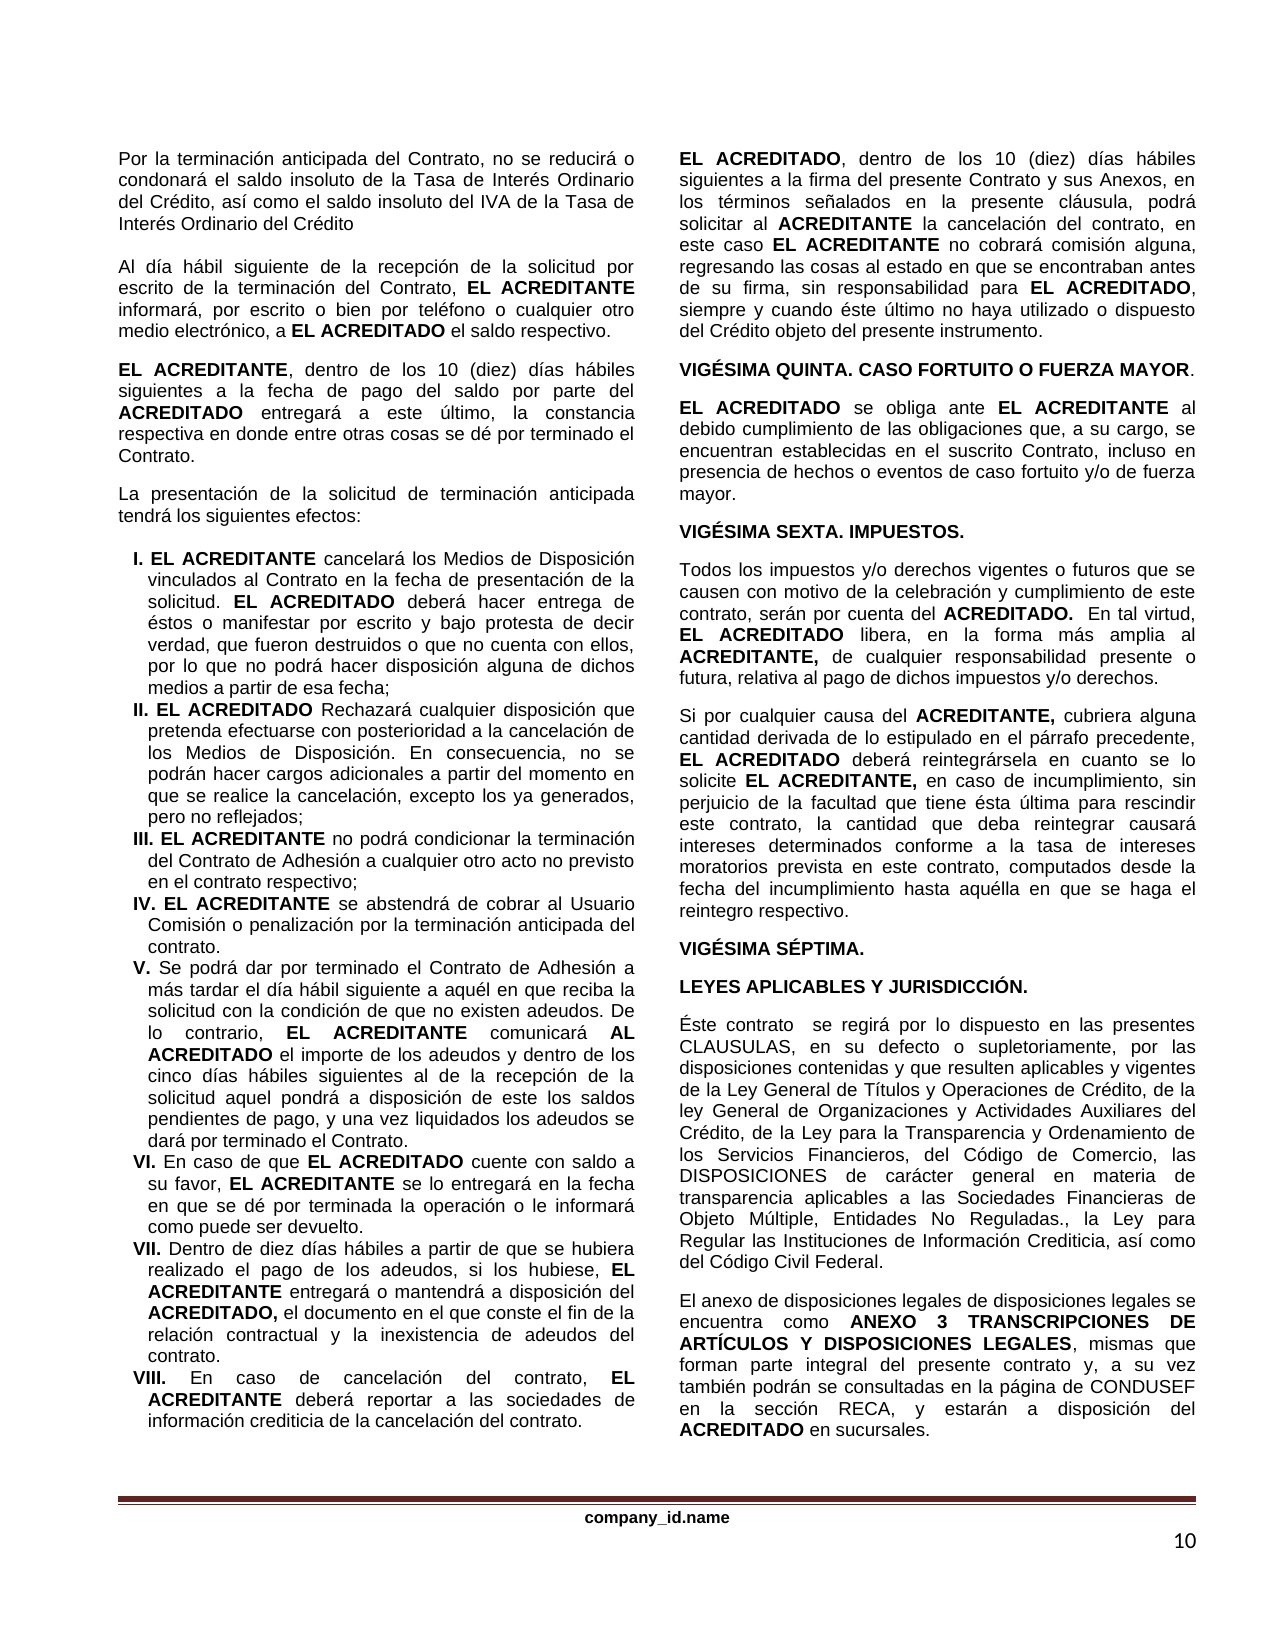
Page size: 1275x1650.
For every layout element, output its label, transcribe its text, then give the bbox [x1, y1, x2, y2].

text Por la terminación anticipada del Contrato, no se reducirá o condonará el saldo insoluto de la Tasa de Interés Ordinario del Crédito, así como el saldo insoluto del IVA de la Tasa de Interés Ordinario del Crédito [118, 148, 635, 234]
text LEYES APLICABLES Y JURISDICCIÓN. [679, 976, 1196, 997]
text Todos los impuestos y/o derechos vigentes o futuros que se causen con motivo de la celebración y cumplimiento de este contrato, serán por cuenta del ACREDITADO. En tal virtud, EL ACREDITADO libera, en la forma más amplia al ACREDITANTE, de cualquier responsabilidad presente o futura, relativa al pago de dichos impuestos y/o derechos. [679, 559, 1196, 689]
text Al día hábil siguiente de la recepción de la solicitud por escrito de la terminación del Contrato, EL ACREDITANTE informará, por escrito o bien por teléfono o cualquier otro medio electrónico, a EL ACREDITADO el saldo respectivo. [118, 255, 635, 342]
text VI. En caso de que EL ACREDITADO cuente con saldo a su favor, EL ACREDITANTE se lo entregará en la fecha en que se dé por terminada la operación o le informará como puede ser devuelto. [133, 1151, 635, 1237]
text El anexo de disposiciones legales de disposiciones legales se encuentra como ANEXO 3 TRANSCRIPCIONES DE ARTÍCULOS Y DISPOSICIONES LEGALES, mismas que forman parte integral del presente contrato y, a su vez también podrán se consultadas en la página de CONDUSEF en la sección RECA, y estarán a disposición del ACREDITADO en sucursales. [679, 1289, 1196, 1440]
text EL ACREDITANTE, dentro de los 10 (diez) días hábiles siguientes a la fecha de pago del saldo por parte del ACREDITADO entregará a este último, la constancia respectiva en donde entre otras cosas se dé por terminado el Contrato. [118, 358, 635, 466]
text Éste contrato se regirá por lo dispuesto en las presentes CLAUSULAS, en su defecto o supletoriamente, por las disposiciones contenidas y que resulten aplicables y vigentes de la Ley General de Títulos y Operaciones de Crédito, de la ley General de Organizaciones y Actividades Auxiliares del Crédito, de la Ley para la Transparencia y Ordenamiento de los Servicios Financieros, del Código de Comercio, las DISPOSICIONES de carácter general en materia de transparencia aplicables a las Sociedades Financieras de Objeto Múltiple, Entidades No Reguladas., la Ley para Regular las Instituciones de Información Crediticia, así como del Código Civil Federal. [679, 1014, 1196, 1273]
text III. EL ACREDITANTE no podrá condicionar la terminación del Contrato de Adhesión a cualquier otro acto no previsto en el contrato respectivo; [133, 828, 635, 892]
text II. EL ACREDITADO Rechazará cualquier disposición que pretenda efectuarse con posterioridad a la cancelación de los Medios de Disposición. En consecuencia, no se podrán hacer cargos adicionales a partir del momento en que se realice la cancelación, excepto los ya generados, pero no reflejados; [133, 698, 635, 828]
text VIGÉSIMA SEXTA. IMPUESTOS. [679, 521, 1196, 543]
text EL ACREDITADO se obliga ante EL ACREDITANTE al debido cumplimiento de las obligaciones que, a su cargo, se encuentran establecidas en el suscrito Contrato, incluso en presencia de hechos o eventos de caso fortuito y/o de fuerza mayor. [679, 397, 1196, 504]
text VIII. En caso de cancelación del contrato, EL ACREDITANTE deberá reportar a las sociedades de información crediticia de la cancelación del contrato. [133, 1367, 635, 1432]
text VIGÉSIMA QUINTA. CASO FORTUITO O FUERZA MAYOR. [679, 358, 1196, 380]
text IV. EL ACREDITANTE se abstendrá de cobrar al Usuario Comisión o penalización por la terminación anticipada del contrato. [133, 892, 635, 957]
text Si por cualquier causa del ACREDITANTE, cubriera alguna cantidad derivada de lo estipulado en el párrafo precedente, EL ACREDITADO deberá reintegrársela en cuanto se lo solicite EL ACREDITANTE, en caso de incumplimiento, sin perjuicio de la facultad que tiene ésta última para rescindir este contrato, la cantidad que deba reintegrar causará intereses determinados conforme a la tasa de intereses moratorios prevista en este contrato, computados desde la fecha del incumplimiento hasta aquélla en que se haga el reintegro respectivo. [679, 705, 1196, 921]
text V. Se podrá dar por terminado el Contrato de Adhesión a más tardar el día hábil siguiente a aquél en que reciba la solicitud con la condición de que no existen adeudos. De lo contrario, EL ACREDITANTE comunicará AL ACREDITADO el importe de los adeudos y dentro de los cinco días hábiles siguientes al de la recepción de la solicitud aquel pondrá a disposición de este los saldos pendientes de pago, y una vez liquidados los adeudos se dará por terminado el Contrato. [133, 957, 635, 1151]
text I. EL ACREDITANTE cancelará los Medios de Disposición vinculados al Contrato en la fecha de presentación de la solicitud. EL ACREDITADO deberá hacer entrega de éstos o manifestar por escrito y bajo protesta de decir verdad, que fueron destruidos o que no cuenta con ellos, por lo que no podrá hacer disposición alguna de dichos medios a partir de esa fecha; [133, 547, 635, 698]
text VIGÉSIMA SÉPTIMA. [679, 938, 1196, 959]
text VII. Dentro de diez días hábiles a partir de que se hubiera realizado el pago de los adeudos, si los hubiese, EL ACREDITANTE entregará o mantendrá a disposición del ACREDITADO, el documento en el que conste el fin de la relación contractual y la inexistencia de adeudos del contrato. [133, 1237, 635, 1367]
text EL ACREDITADO, dentro de los 10 (diez) días hábiles siguientes a la firma del presente Contrato y sus Anexos, en los términos señalados en la presente cláusula, podrá solicitar al ACREDITANTE la cancelación del contrato, en este caso EL ACREDITANTE no cobrará comisión alguna, regresando las cosas al estado en que se encontraban antes de su firma, sin responsabilidad para EL ACREDITADO, siempre y cuando éste último no haya utilizado o dispuesto del Crédito objeto del presente instrumento. [679, 148, 1196, 342]
text La presentación de la solicitud de terminación anticipada tendrá los siguientes efectos: [118, 483, 635, 526]
